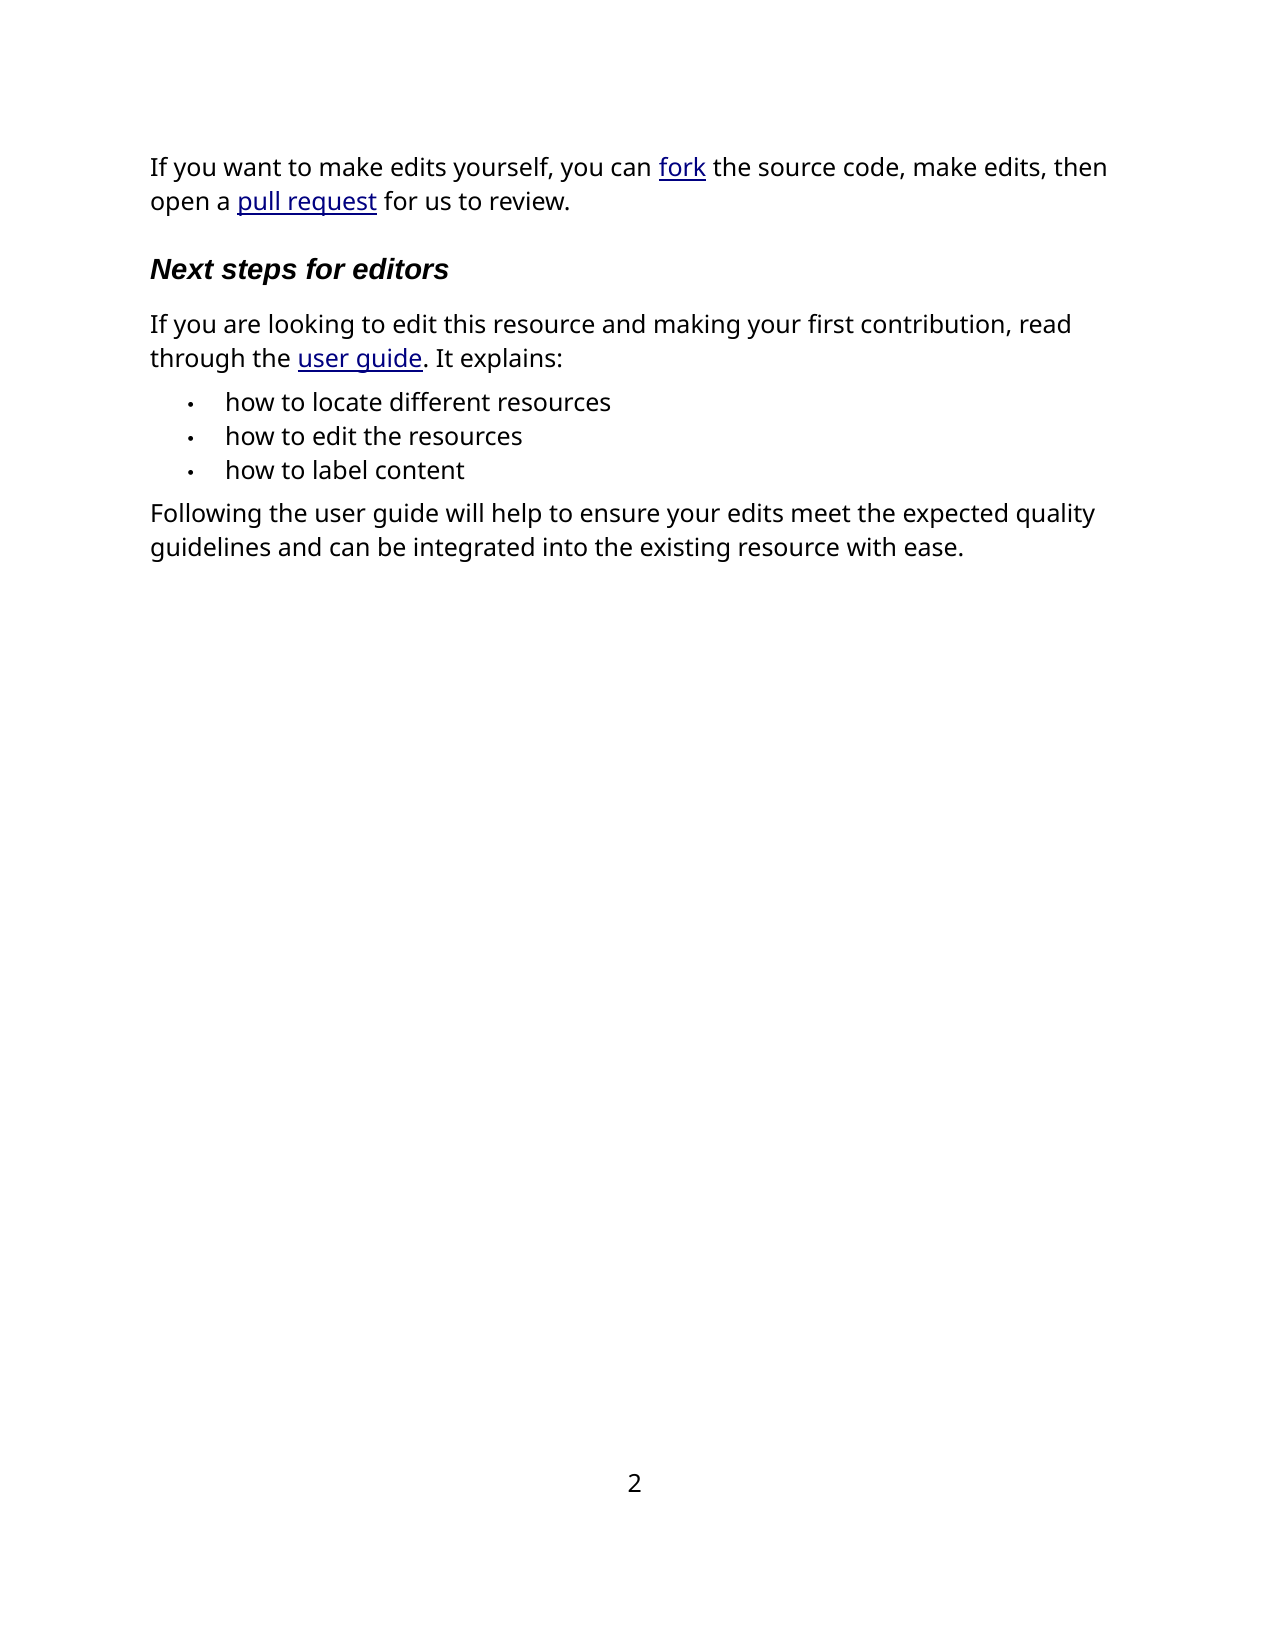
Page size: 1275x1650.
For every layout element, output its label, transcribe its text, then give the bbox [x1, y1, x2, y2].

text Following the user guide will help to ensure your edits meet the expected quality guidelines and can be integrated into the existing resource with ease. [150, 495, 1125, 563]
text If you want to make edits yourself, you can fork the source code, make edits, then open a pull request for us to review. [150, 150, 1125, 218]
list how to edit the resources [187, 418, 1125, 452]
list how to locate different resources [187, 384, 1125, 418]
text If you are looking to edit this resource and making your first contribution, read through the user guide. It explains: [150, 307, 1125, 375]
subtitle Next steps for editors [150, 252, 1125, 286]
list how to label content [187, 452, 1125, 486]
